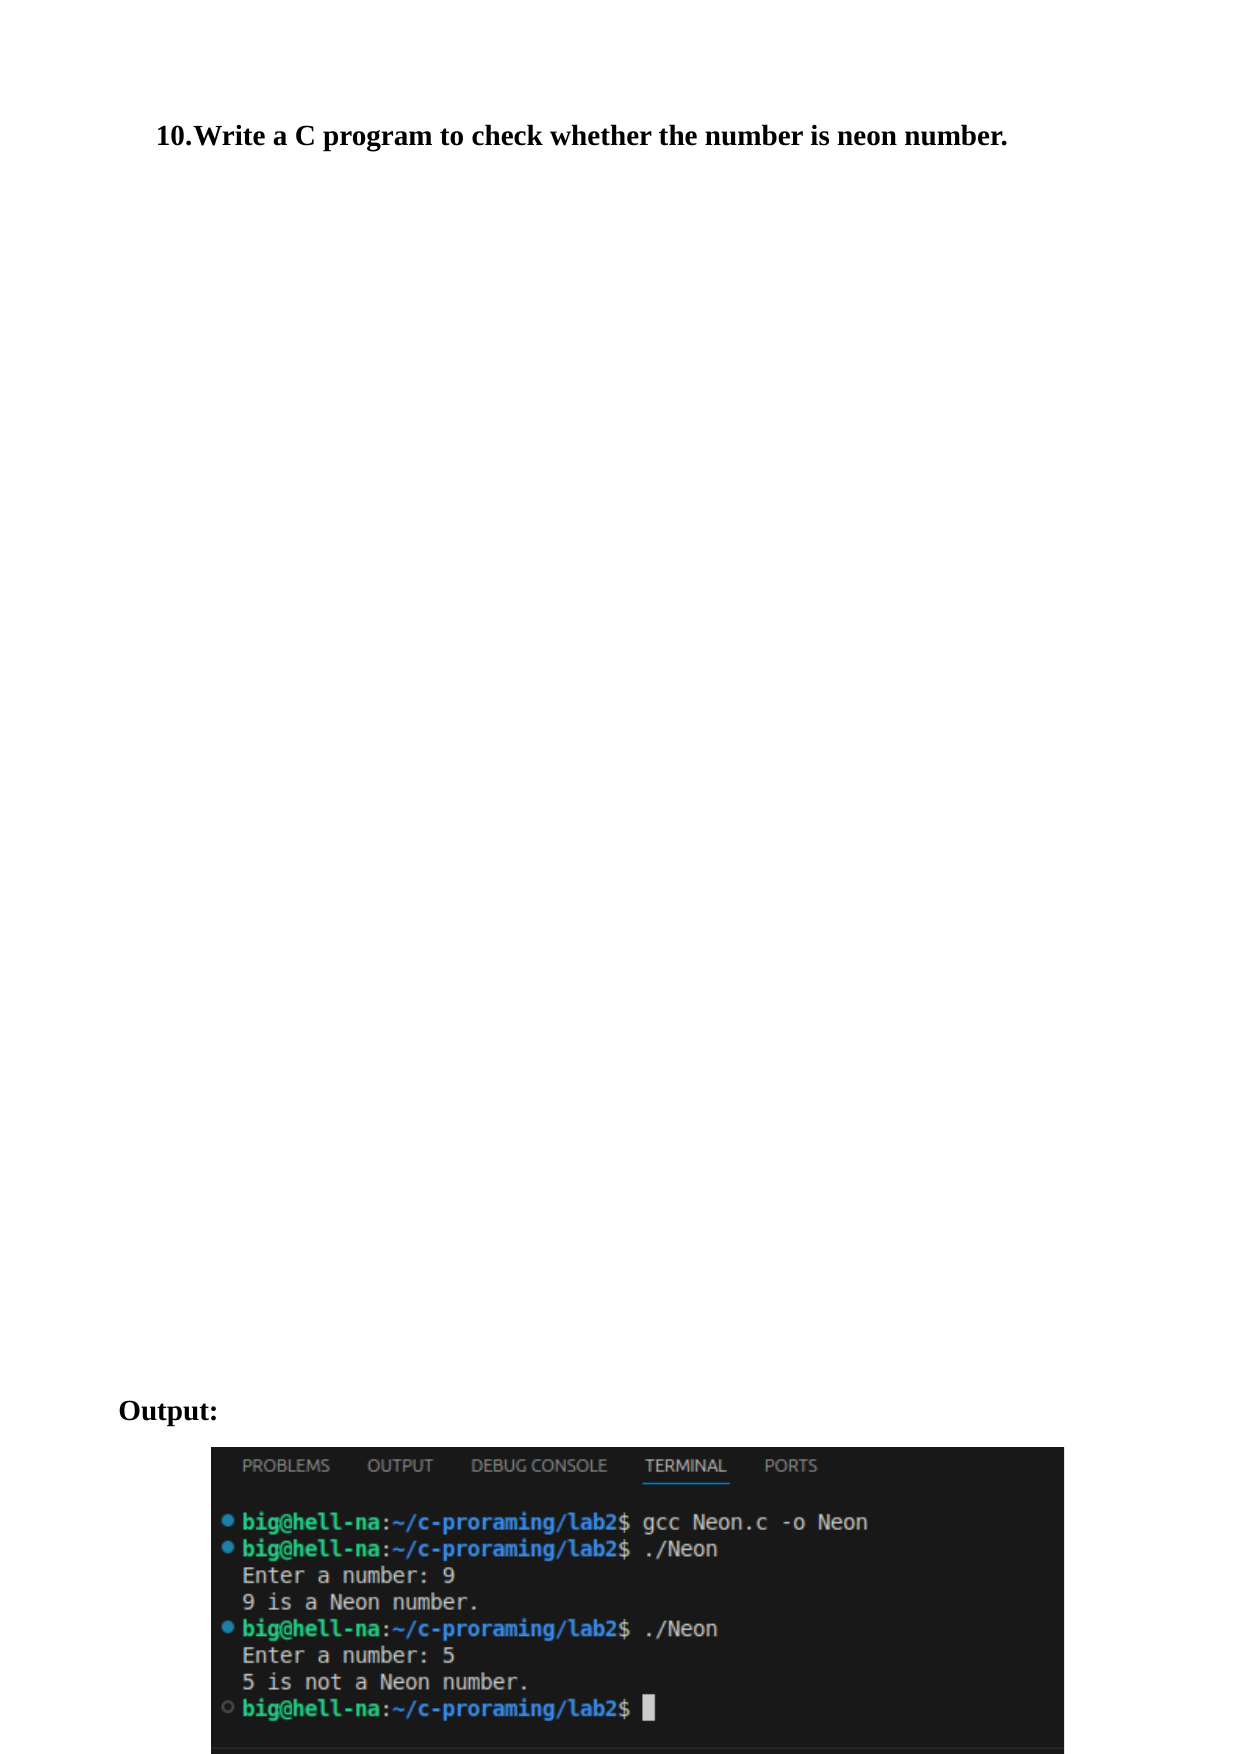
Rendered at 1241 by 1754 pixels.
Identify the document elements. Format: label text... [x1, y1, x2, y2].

picture [211, 1447, 1065, 1754]
text Output: [118, 1393, 1122, 1426]
list Write a C program to check whether the number is neon number. [156, 118, 1122, 152]
